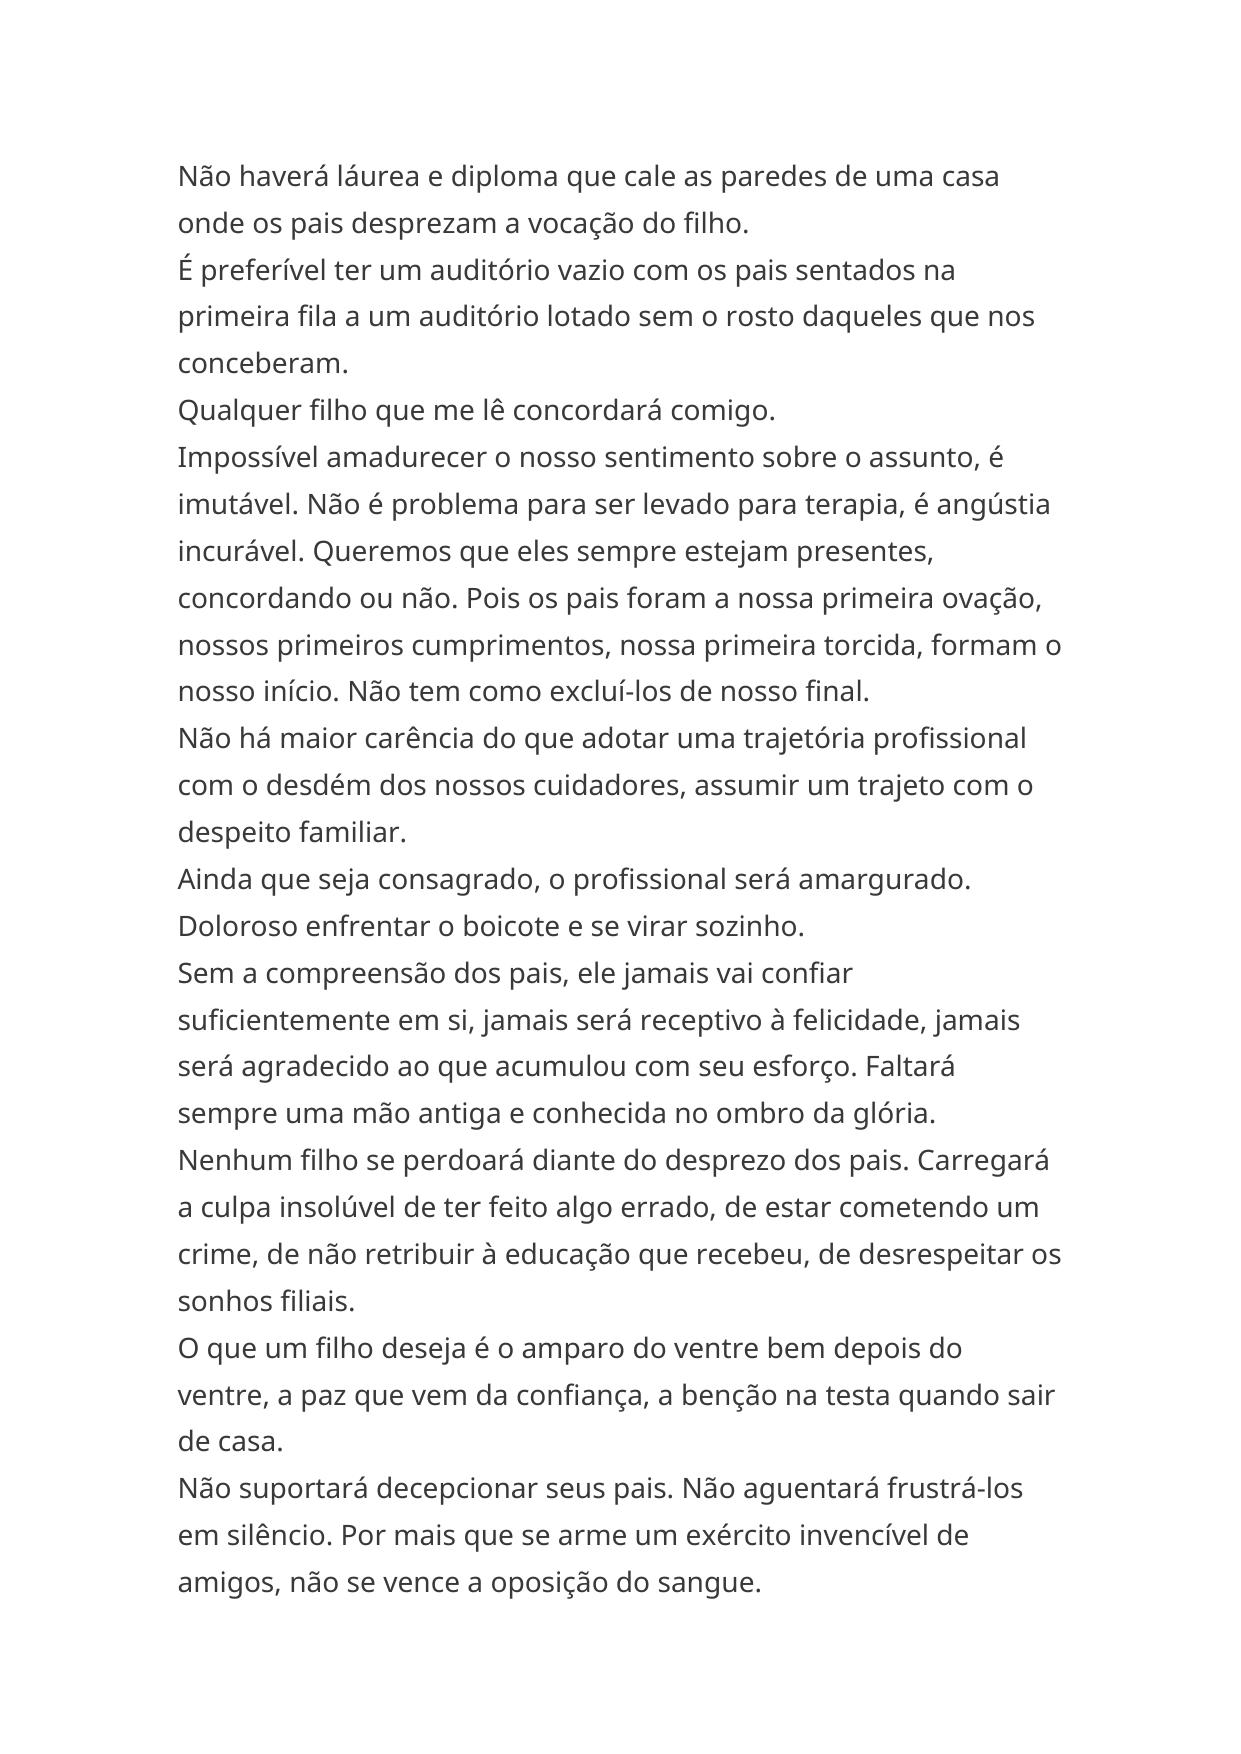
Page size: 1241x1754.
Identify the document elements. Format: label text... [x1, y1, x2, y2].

text Não haverá láurea e diploma que cale as paredes de uma casa onde os pais desprezam a vocação do filho. É preferível ter um auditório vazio com os pais sentados na primeira fila a um auditório lotado sem o rosto daqueles que nos conceberam. Qualquer filho que me lê concordará comigo. Impossível amadurecer o nosso sentimento sobre o assunto, é imutável. Não é problema para ser levado para terapia, é angústia incurável. Queremos que eles sempre estejam presentes, concordando ou não. Pois os pais foram a nossa primeira ovação, nossos primeiros cumprimentos, nossa primeira torcida, formam o nosso início. Não tem como excluí-los de nosso final. Não há maior carência do que adotar uma trajetória profissional com o desdém dos nossos cuidadores, assumir um trajeto com o despeito familiar. Ainda que seja consagrado, o profissional será amargurado. Doloroso enfrentar o boicote e se virar sozinho. Sem a compreensão dos pais, ele jamais vai confiar suficientemente em si, jamais será receptivo à felicidade, jamais será agradecido ao que acumulou com seu esforço. Faltará sempre uma mão antiga e conhecida no ombro da glória. Nenhum filho se perdoará diante do desprezo dos pais. Carregará a culpa insolúvel de ter feito algo errado, de estar cometendo um crime, de não retribuir à educação que recebeu, de desrespeitar os sonhos filiais. O que um filho deseja é o amparo do ventre bem depois do ventre, a paz que vem da confiança, a benção na testa quando sair de casa. Não suportará decepcionar seus pais. Não aguentará frustrá-los em silêncio. Por mais que se arme um exército invencível de amigos, não se vence a oposição do sangue. [177, 148, 1063, 1601]
